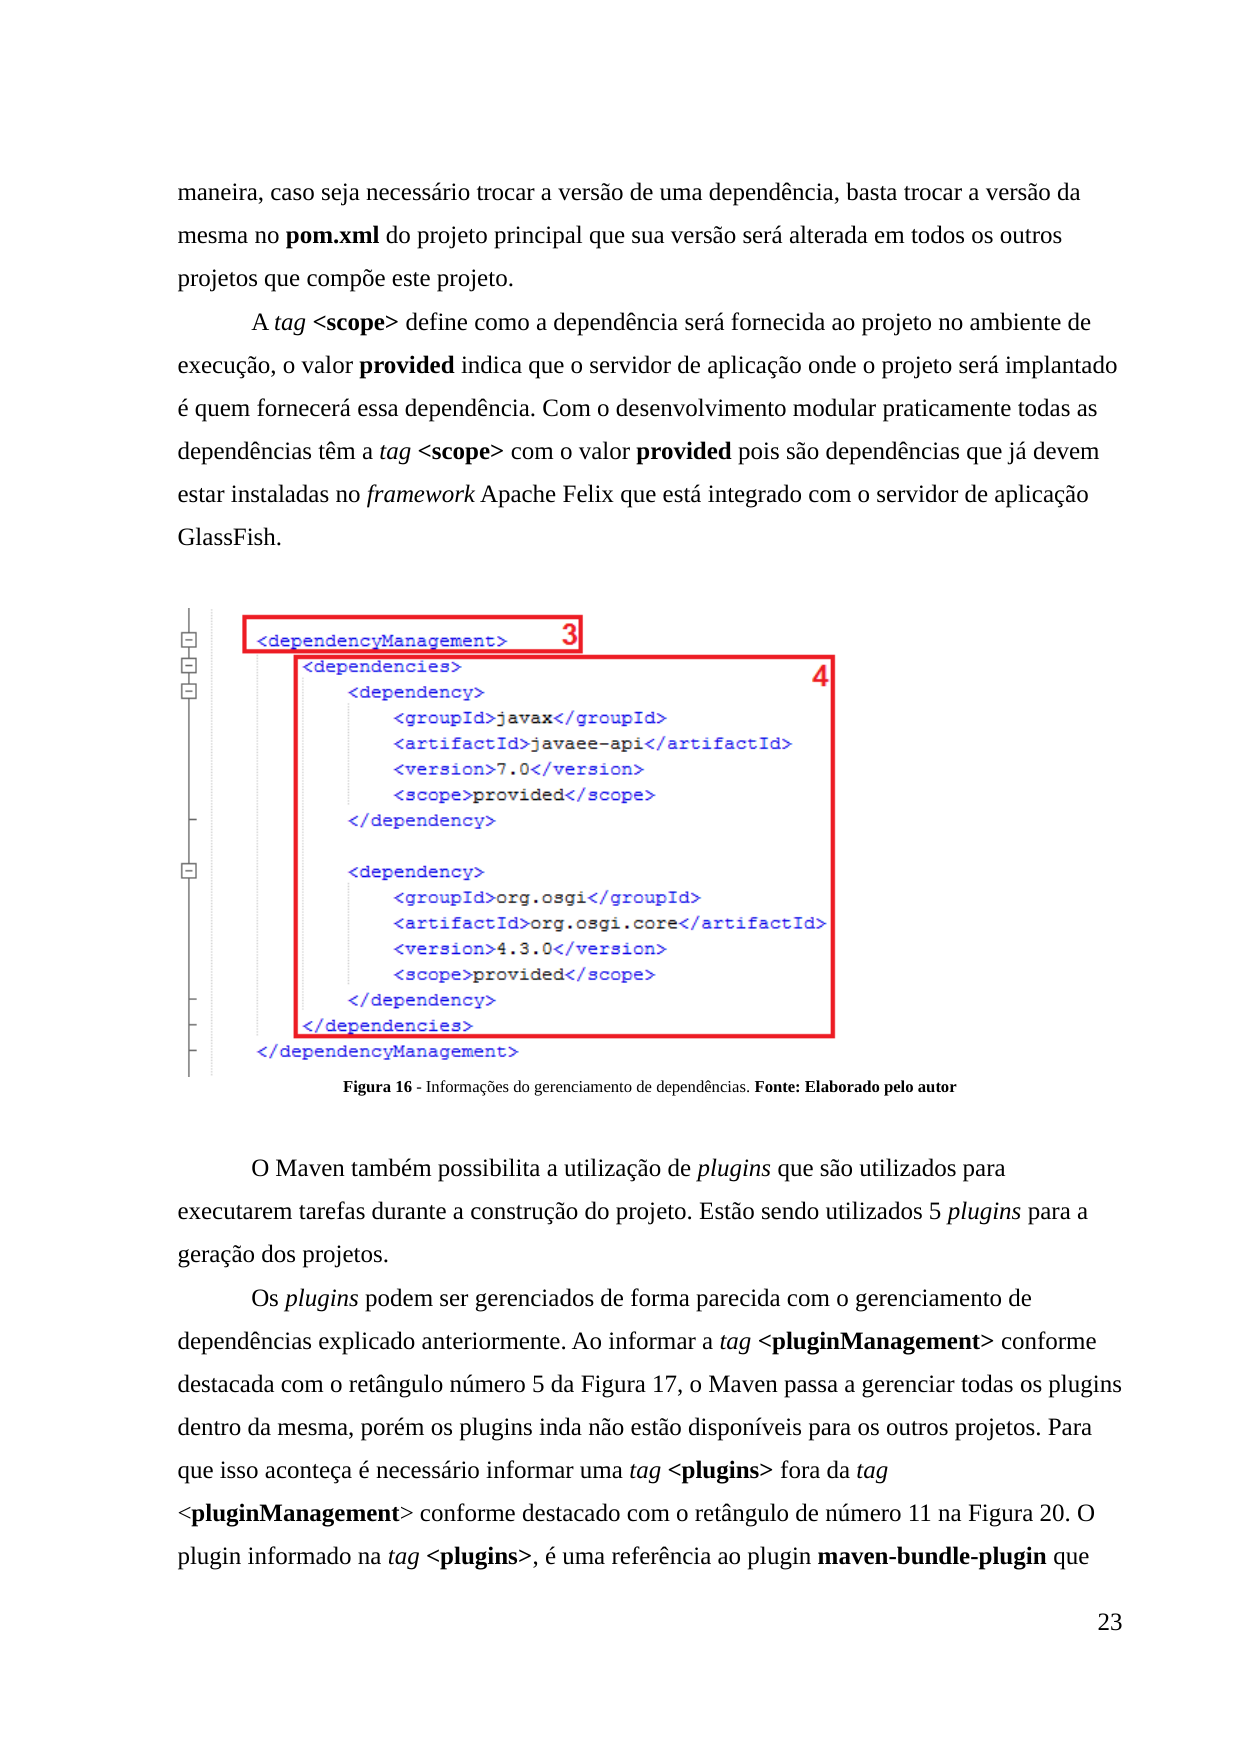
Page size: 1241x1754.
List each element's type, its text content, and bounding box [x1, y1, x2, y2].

text O Maven também possibilita a utilização de plugins que são utilizados para executarem tarefas durante a construção do projeto. Estão sendo utilizados 5 plugins para a geração dos projetos. [177, 1153, 1122, 1268]
text Figura 16 - Informações do gerenciamento de dependências. Fonte: Elaborado pelo autor [177, 1077, 1122, 1096]
text Os plugins podem ser gerenciados de forma parecida com o gerenciamento de dependências explicado anteriormente. Ao informar a tag <pluginManagement> conforme destacada com o retângulo número 5 da Figura 17, o Maven passa a gerenciar todas os plugins dentro da mesma, porém os plugins inda não estão disponíveis para os outros projetos. Para que isso aconteça é necessário informar uma tag <plugins> fora da tag <pluginManagement> conforme destacado com o retângulo de número 11 na Figura 20. O plugin informado na tag <plugins>, é uma referência ao plugin maven-bundle-plugin que [177, 1283, 1122, 1570]
text maneira, caso seja necessário trocar a versão de uma dependência, basta trocar a versão da mesma no pom.xml do projeto principal que sua versão será alterada em todos os outros projetos que compõe este projeto. [177, 177, 1122, 292]
picture [177, 608, 1123, 1077]
text A tag <scope> define como a dependência será fornecida ao projeto no ambiente de execução, o valor provided indica que o servidor de aplicação onde o projeto será implantado é quem fornecerá essa dependência. Com o desenvolvimento modular praticamente todas as dependências têm a tag <scope> com o valor provided pois são dependências que já devem estar instaladas no framework Apache Felix que está integrado com o servidor de aplicação GlassFish. [177, 307, 1122, 551]
